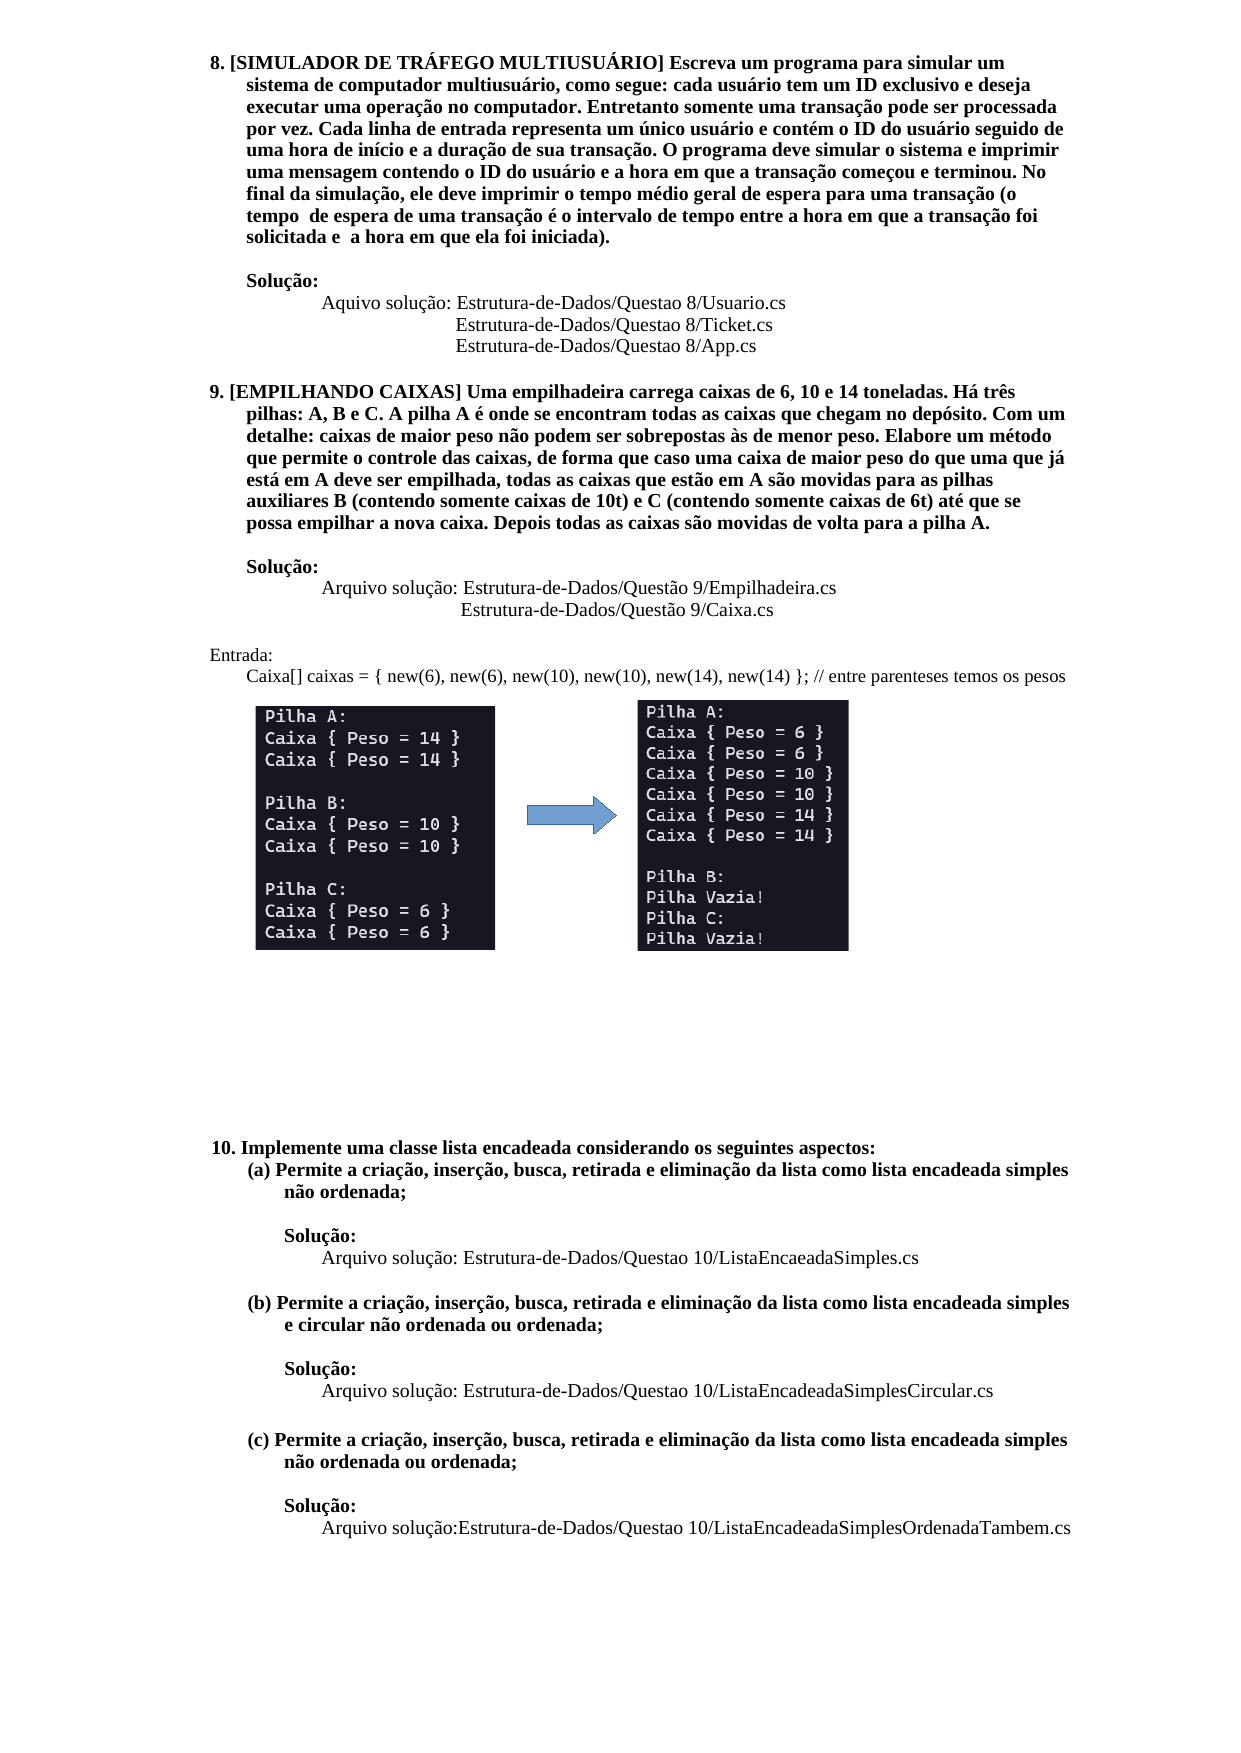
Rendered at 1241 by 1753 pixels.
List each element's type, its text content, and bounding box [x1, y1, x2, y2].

picture [255, 706, 496, 950]
text 9. [EMPILHANDO CAIXAS] Uma empilhadeira carrega caixas de 6, 10 e 14 toneladas. Há três pilhas: A, B e C. A pilha A é onde se encontram todas as caixas que chegam no depósito. Com um detalhe: caixas de maior peso não podem ser sobrepostas às de menor peso. Elabore um método que permite o controle das caixas, de forma que caso uma caixa de maior peso do que uma que já está em A deve ser empilhada, todas as caixas que estão em A são movidas para as pilhas auxiliares B (contendo somente caixas de 10t) e C (contendo somente caixas de 6t) até que se possa empilhar a nova caixa. Depois todas as caixas são movidas de volta para a pilha A. Solução: Arquivo solução: Estrutura-de-Dados/Questão 9/Empilhadeira.cs Estrutura-de-Dados/Questão 9/Caixa.cs [209, 382, 1072, 621]
text (b) Permite a criação, inserção, busca, retirada e eliminação da lista como lista encadeada simples e circular não ordenada ou ordenada; Solução: Arquivo solução: Estrutura-de-Dados/Questao 10/ListaEncadeadaSimplesCircular.cs [247, 1292, 1074, 1402]
picture [637, 700, 849, 951]
text (c) Permite a criação, inserção, busca, retirada e eliminação da lista como lista encadeada simples não ordenada ou ordenada; Solução: Arquivo solução:Estrutura-de-Dados/Questao 10/ListaEncadeadaSimplesOrdenadaTambem.cs [247, 1429, 1074, 1539]
text 8. [SIMULADOR DE TRÁFEGO MULTIUSUÁRIO] Escreva um programa para simular um sistema de computador multiusuário, como segue: cada usuário tem um ID exclusivo e deseja executar uma operação no computador. Entretanto somente uma transação pode ser processada por vez. Cada linha de entrada representa um único usuário e contém o ID do usuário seguido de uma hora de início e a duração de sua transação. O programa deve simular o sistema e imprimir uma mensagem contendo o ID do usuário e a hora em que a transação começou e terminou. No final da simulação, ele deve imprimir o tempo médio geral de espera para uma transação (o tempo de espera de uma transação é o intervalo de tempo entre a hora em que a transação foi solicitada e a hora em que ela foi iniciada). Solução: Aquivo solução: Estrutura-de-Dados/Questao 8/Usuario.cs Estrutura-de-Dados/Questao 8/Ticket.cs Estrutura-de-Dados/Questao 8/App.cs [210, 52, 1069, 357]
text Entrada: Caixa[] caixas = { new(6), new(6), new(10), new(10), new(14), new(14) }; // entre parenteses temos os pesos [209, 645, 1072, 686]
text 10. Implemente uma classe lista encadeada considerando os seguintes aspectos: [211, 1136, 1074, 1159]
text (a) Permite a criação, inserção, busca, retirada e eliminação da lista como lista encadeada simples não ordenada; [247, 1159, 1074, 1225]
text Solução: Arquivo solução: Estrutura-de-Dados/Questao 10/ListaEncaeadaSimples.cs [247, 1225, 1074, 1269]
